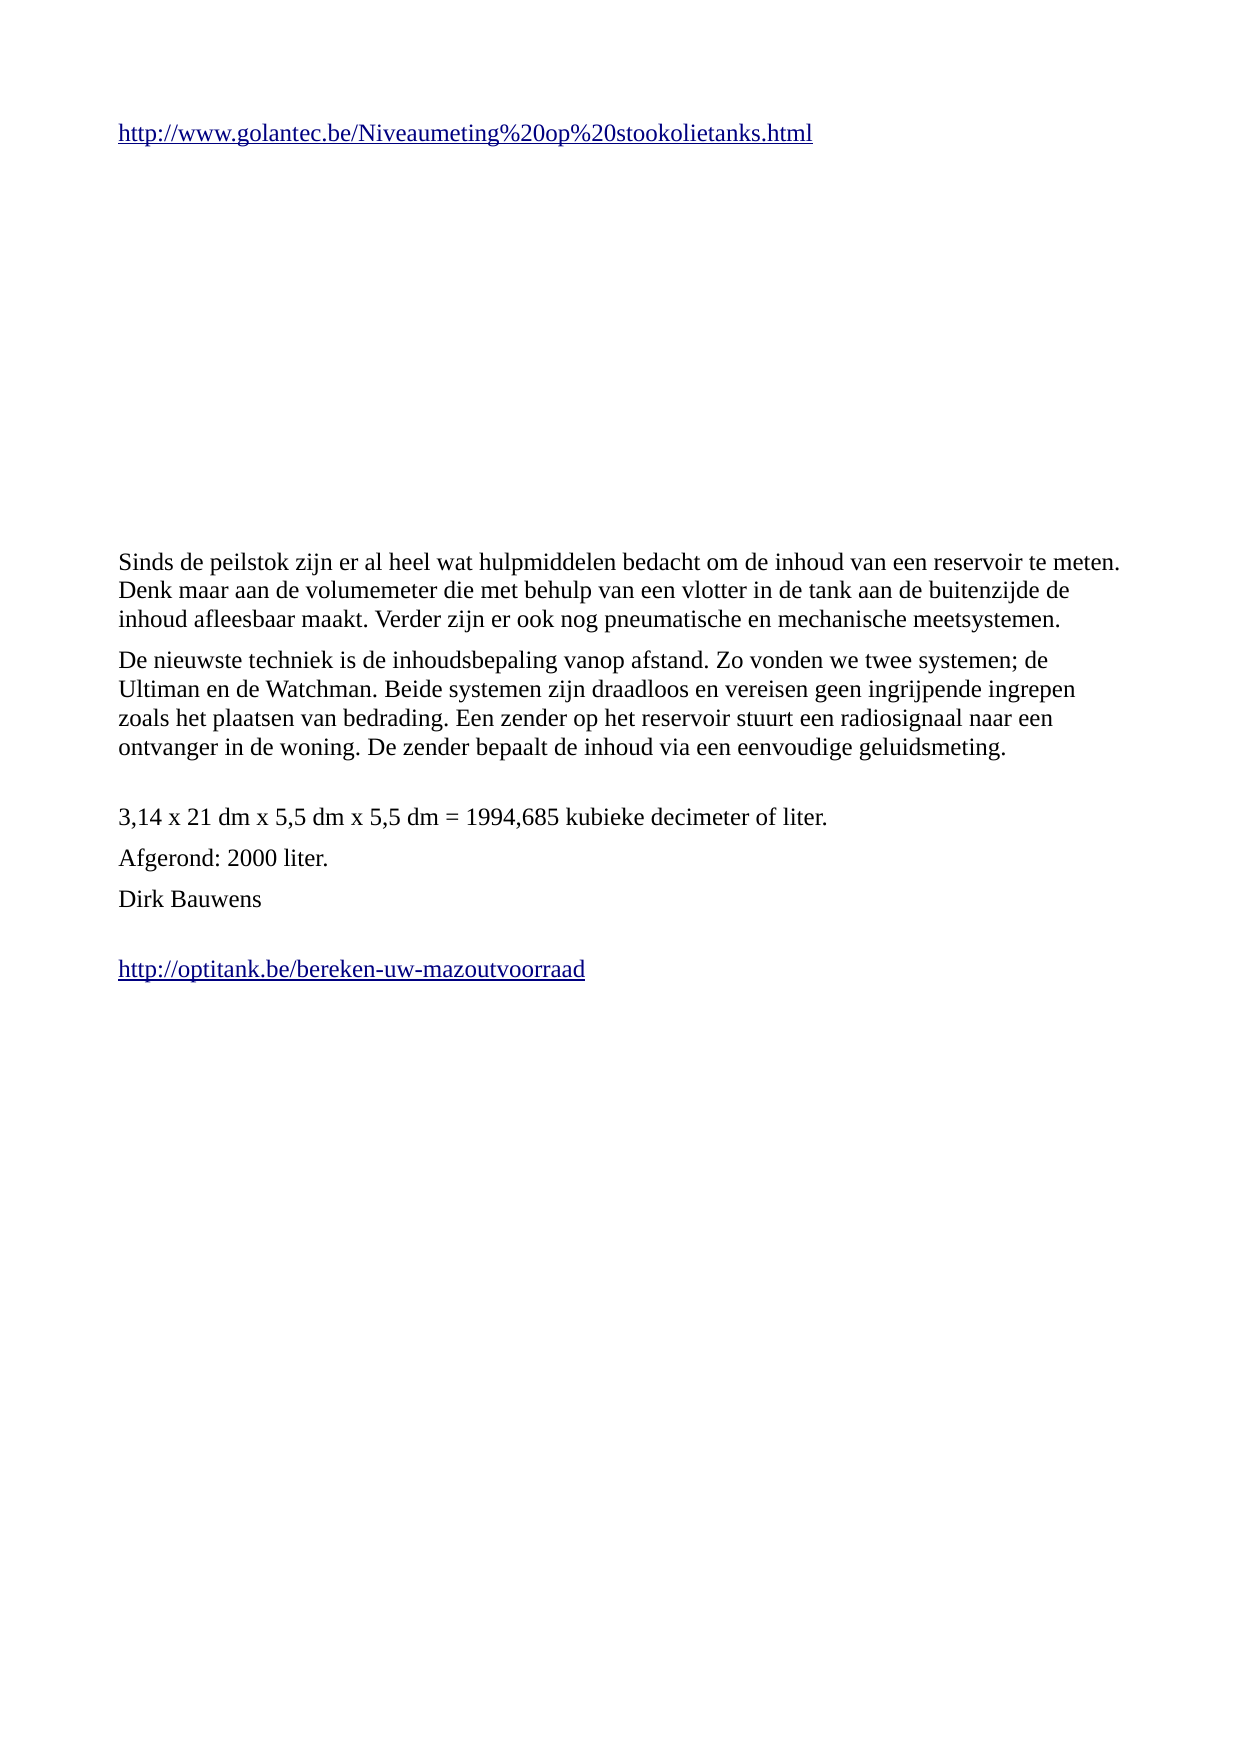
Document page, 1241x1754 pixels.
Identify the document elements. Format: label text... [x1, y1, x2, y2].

text Dirk Bauwens [118, 884, 1122, 913]
text Afgerond: 2000 liter. [118, 843, 1122, 872]
text 3,14 x 21 dm x 5,5 dm x 5,5 dm = 1994,685 kubieke decimeter of liter. [118, 802, 1122, 831]
text De nieuwste techniek is de inhoudsbepaling vanop afstand. Zo vonden we twee systemen; de Ultiman en de Watchman. Beide systemen zijn draadloos en vereisen geen ingrijpende ingrepen zoals het plaatsen van bedrading. Een zender op het reservoir stuurt een radiosignaal naar een ontvanger in de woning. De zender bepaalt de inhoud via een eenvoudige geluidsmeting. [118, 646, 1122, 761]
text Sinds de peilstok zijn er al heel wat hulpmiddelen bedacht om de inhoud van een reservoir te meten. Denk maar aan de volumemeter die met behulp van een vlotter in de tank aan de buitenzijde de inhoud afleesbaar maakt. Verder zijn er ook nog pneumatische en mechanische meetsystemen. [118, 547, 1122, 633]
text http://optitank.be/bereken-uw-mazoutvoorraad [118, 954, 1122, 983]
text http://www.golantec.be/Niveaumeting%20op%20stookolietanks.html [118, 118, 1122, 147]
